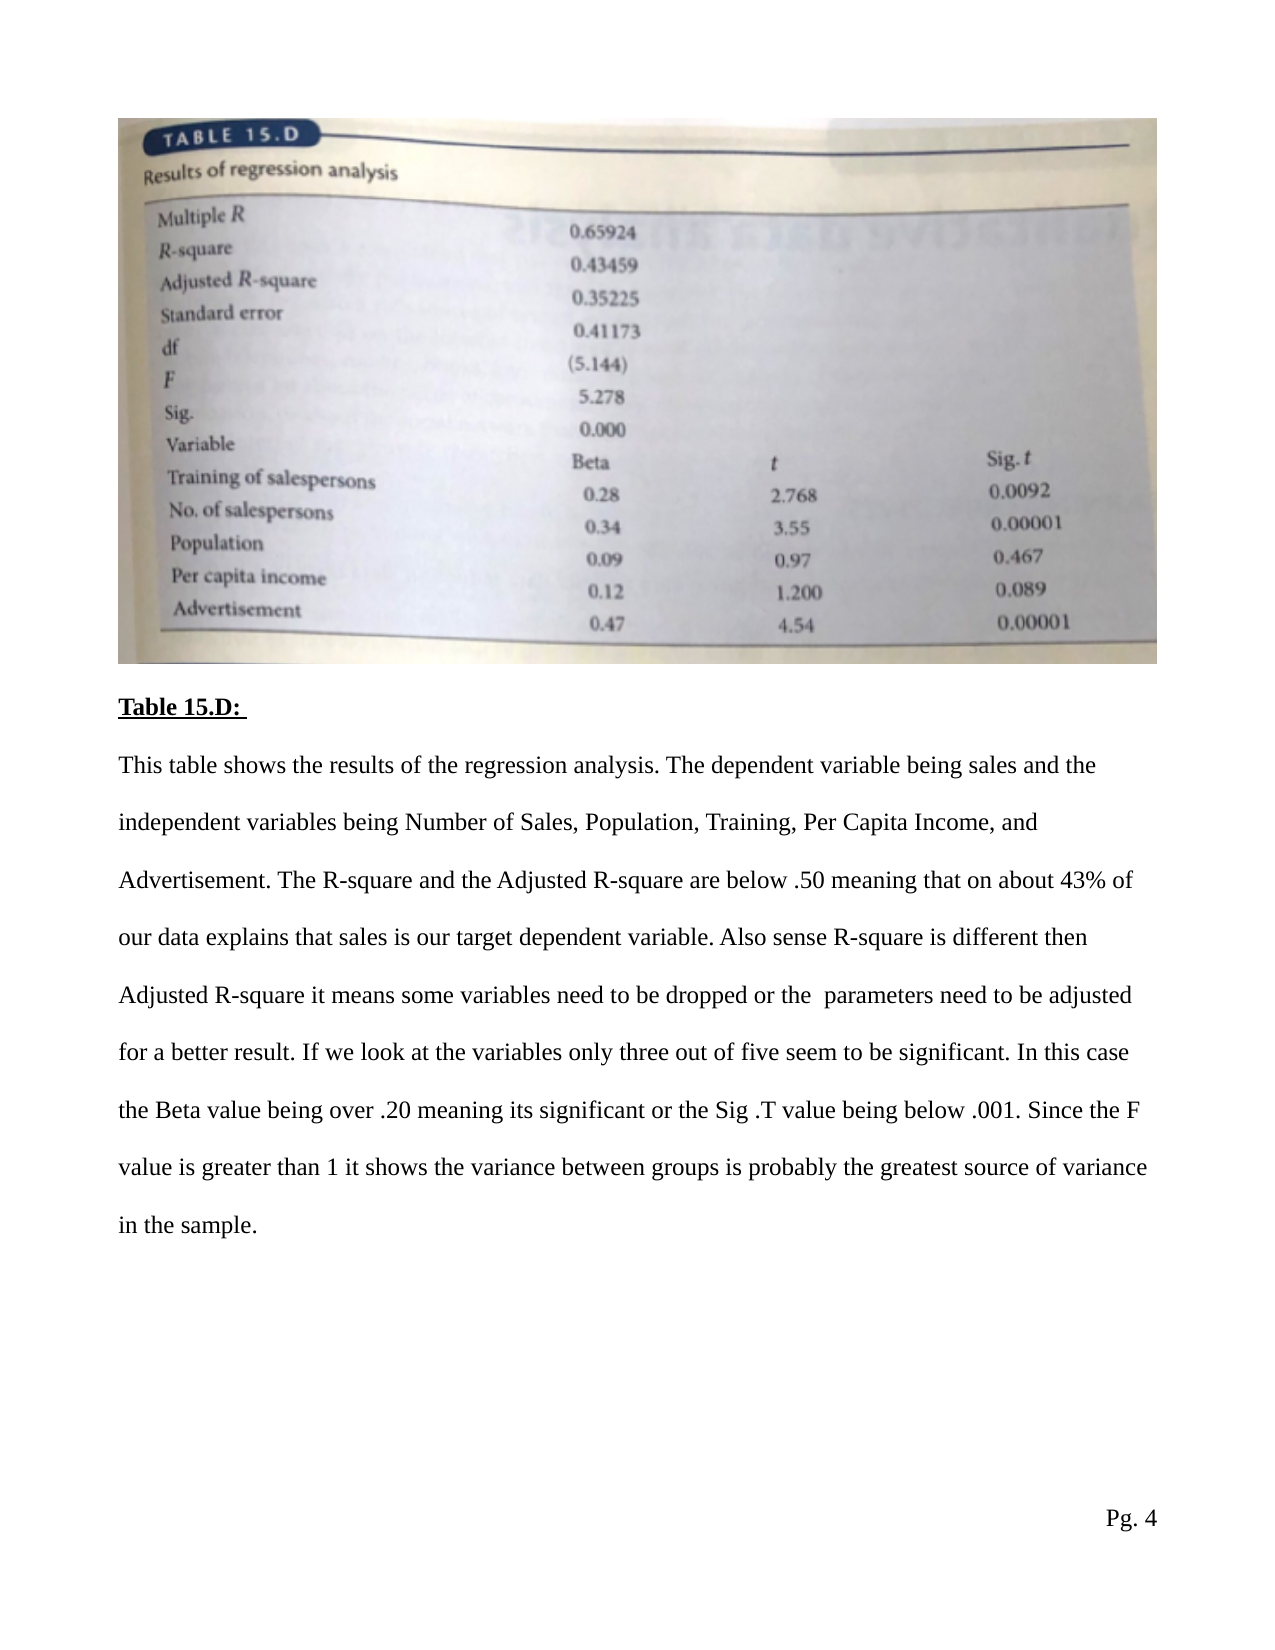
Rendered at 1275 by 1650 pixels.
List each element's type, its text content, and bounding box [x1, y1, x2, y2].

text This table shows the results of the regression analysis. The dependent variable being sales and the independent variables being Number of Sales, Population, Training, Per Capita Income, and Advertisement. The R-square and the Adjusted R-square are below .50 meaning that on about 43% of our data explains that sales is our target dependent variable. Also sense R-square is different then Adjusted R-square it means some variables need to be dropped or the parameters need to be adjusted for a better result. If we look at the variables only three out of five seem to be significant. In this case the Beta value being over .20 meaning its significant or the Sig .T value being below .001. Since the F value is greater than 1 it shows the variance between groups is probably the greatest source of variance in the sample. [118, 750, 1157, 1238]
text Table 15.D: [118, 664, 1157, 721]
picture [118, 118, 1157, 664]
